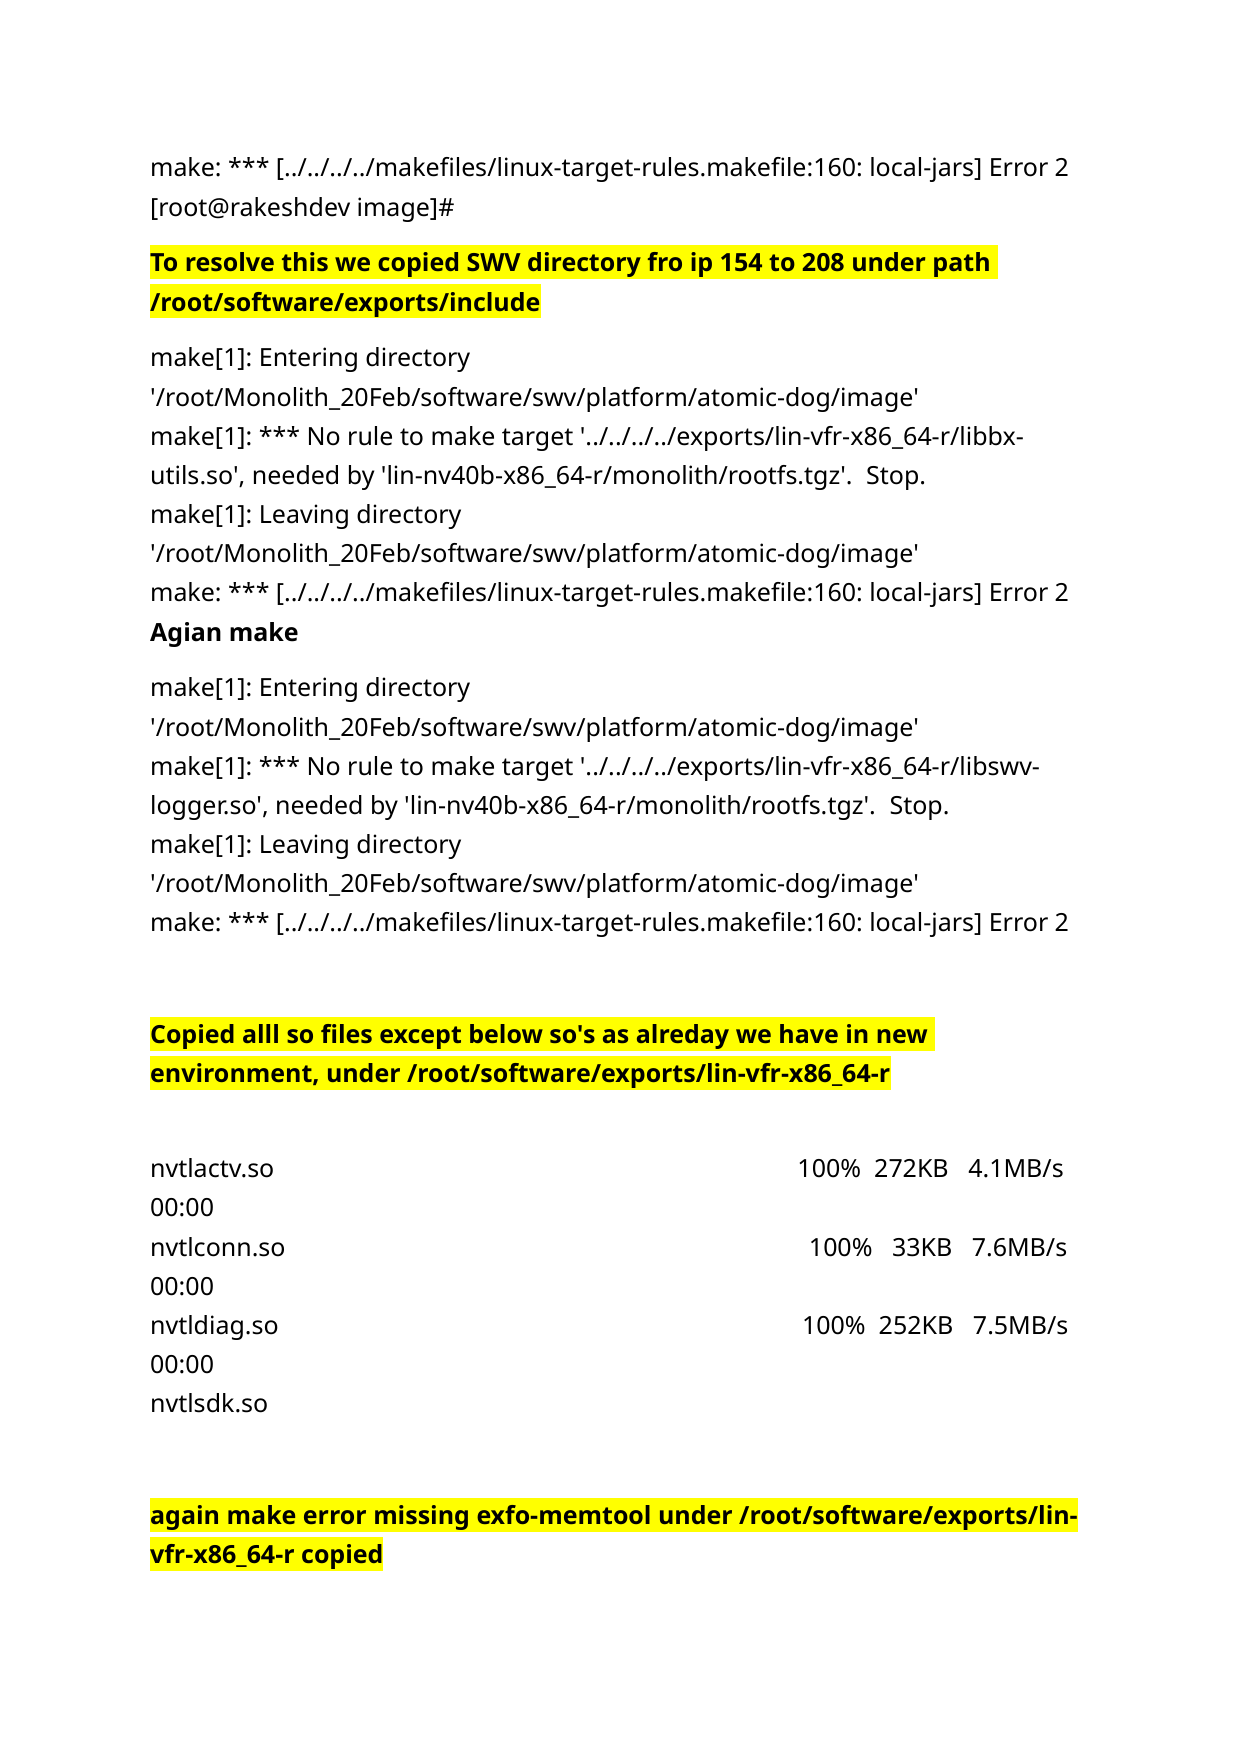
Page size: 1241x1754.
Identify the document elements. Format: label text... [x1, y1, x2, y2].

text again make error missing exfo-memtool under /root/software/exports/lin-vfr-x86_64-r copied [150, 1497, 1090, 1571]
text make: *** [../../../../makefiles/linux-target-rules.makefile:160: local-jars] Error 2 [root@rakeshdev image]# [150, 150, 1090, 223]
text nvtlactv.so 100% 272KB 4.1MB/s 00:00 nvtlconn.so 100% 33KB 7.6MB/s 00:00 nvtldiag.so 100% 252KB 7.5MB/s 00:00 nvtlsdk.so [150, 1112, 1090, 1420]
text Copied alll so files except below so's as alreday we have in new environment, under /root/software/exports/lin-vfr-x86_64-r [150, 1017, 1090, 1090]
text make[1]: Entering directory '/root/Monolith_20Feb/software/swv/platform/atomic-dog/image' make[1]: *** No rule to make target '../../../../exports/lin-vfr-x86_64-r/libswv-logger.so', needed by 'lin-nv40b-x86_64-r/monolith/rootfs.tgz'. Stop. make[1]: Leaving directory '/root/Monolith_20Feb/software/swv/platform/atomic-dog/image' make: *** [../../../../makefiles/linux-target-rules.makefile:160: local-jars] Error 2 [150, 670, 1090, 939]
text To resolve this we copied SWV directory fro ip 154 to 208 under path /root/software/exports/include [150, 245, 1090, 318]
text make[1]: Entering directory '/root/Monolith_20Feb/software/swv/platform/atomic-dog/image' make[1]: *** No rule to make target '../../../../exports/lin-vfr-x86_64-r/libbx-utils.so', needed by 'lin-nv40b-x86_64-r/monolith/rootfs.tgz'. Stop. make[1]: Leaving directory '/root/Monolith_20Feb/software/swv/platform/atomic-dog/image' make: *** [../../../../makefiles/linux-target-rules.makefile:160: local-jars] Error 2 Agian make [150, 340, 1090, 648]
